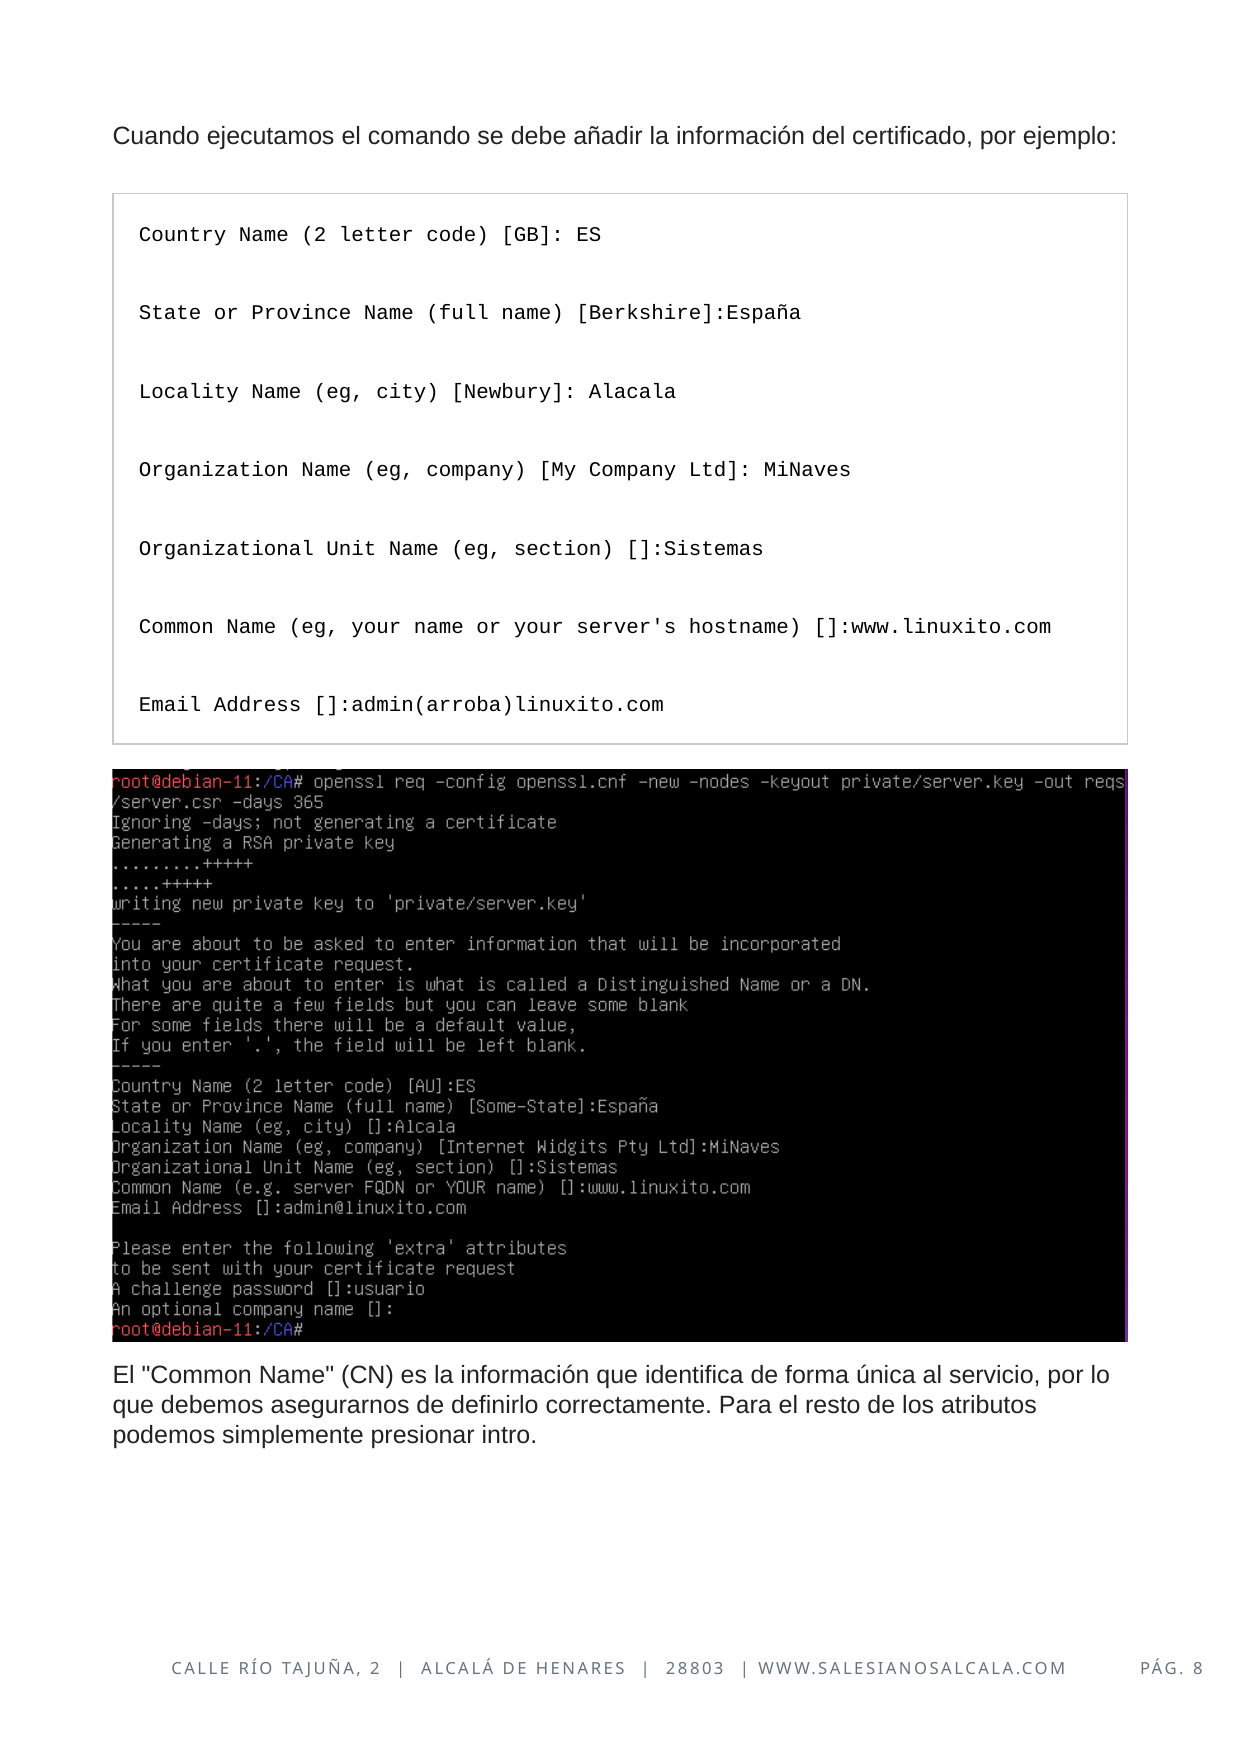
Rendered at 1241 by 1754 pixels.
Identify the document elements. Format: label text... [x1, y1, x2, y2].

text Country Name (2 letter code) [GB]: ES [114, 194, 1127, 247]
text Locality Name (eg, city) [Newbury]: Alacala [114, 349, 1127, 404]
text State or Province Name (full name) [Berkshire]:España [114, 271, 1127, 326]
text Common Name (eg, your name or your server's hostname) []:www.linuxito.com [114, 584, 1127, 639]
text Organizational Unit Name (eg, section) []:Sistemas [114, 506, 1127, 561]
text Email Address []:admin(arroba)linuxito.com [114, 663, 1127, 743]
text El "Common Name" (CN) es la información que identifica de forma única al servicio, por lo que debemos asegurarnos de definirlo correctamente. Para el resto de los atributos podemos simplemente presionar intro. [112, 1360, 1128, 1449]
text Organization Name (eg, company) [My Company Ltd]: MiNaves [114, 428, 1127, 483]
text Cuando ejecutamos el comando se debe añadir la información del certificado, por ejemplo: [112, 121, 1128, 149]
